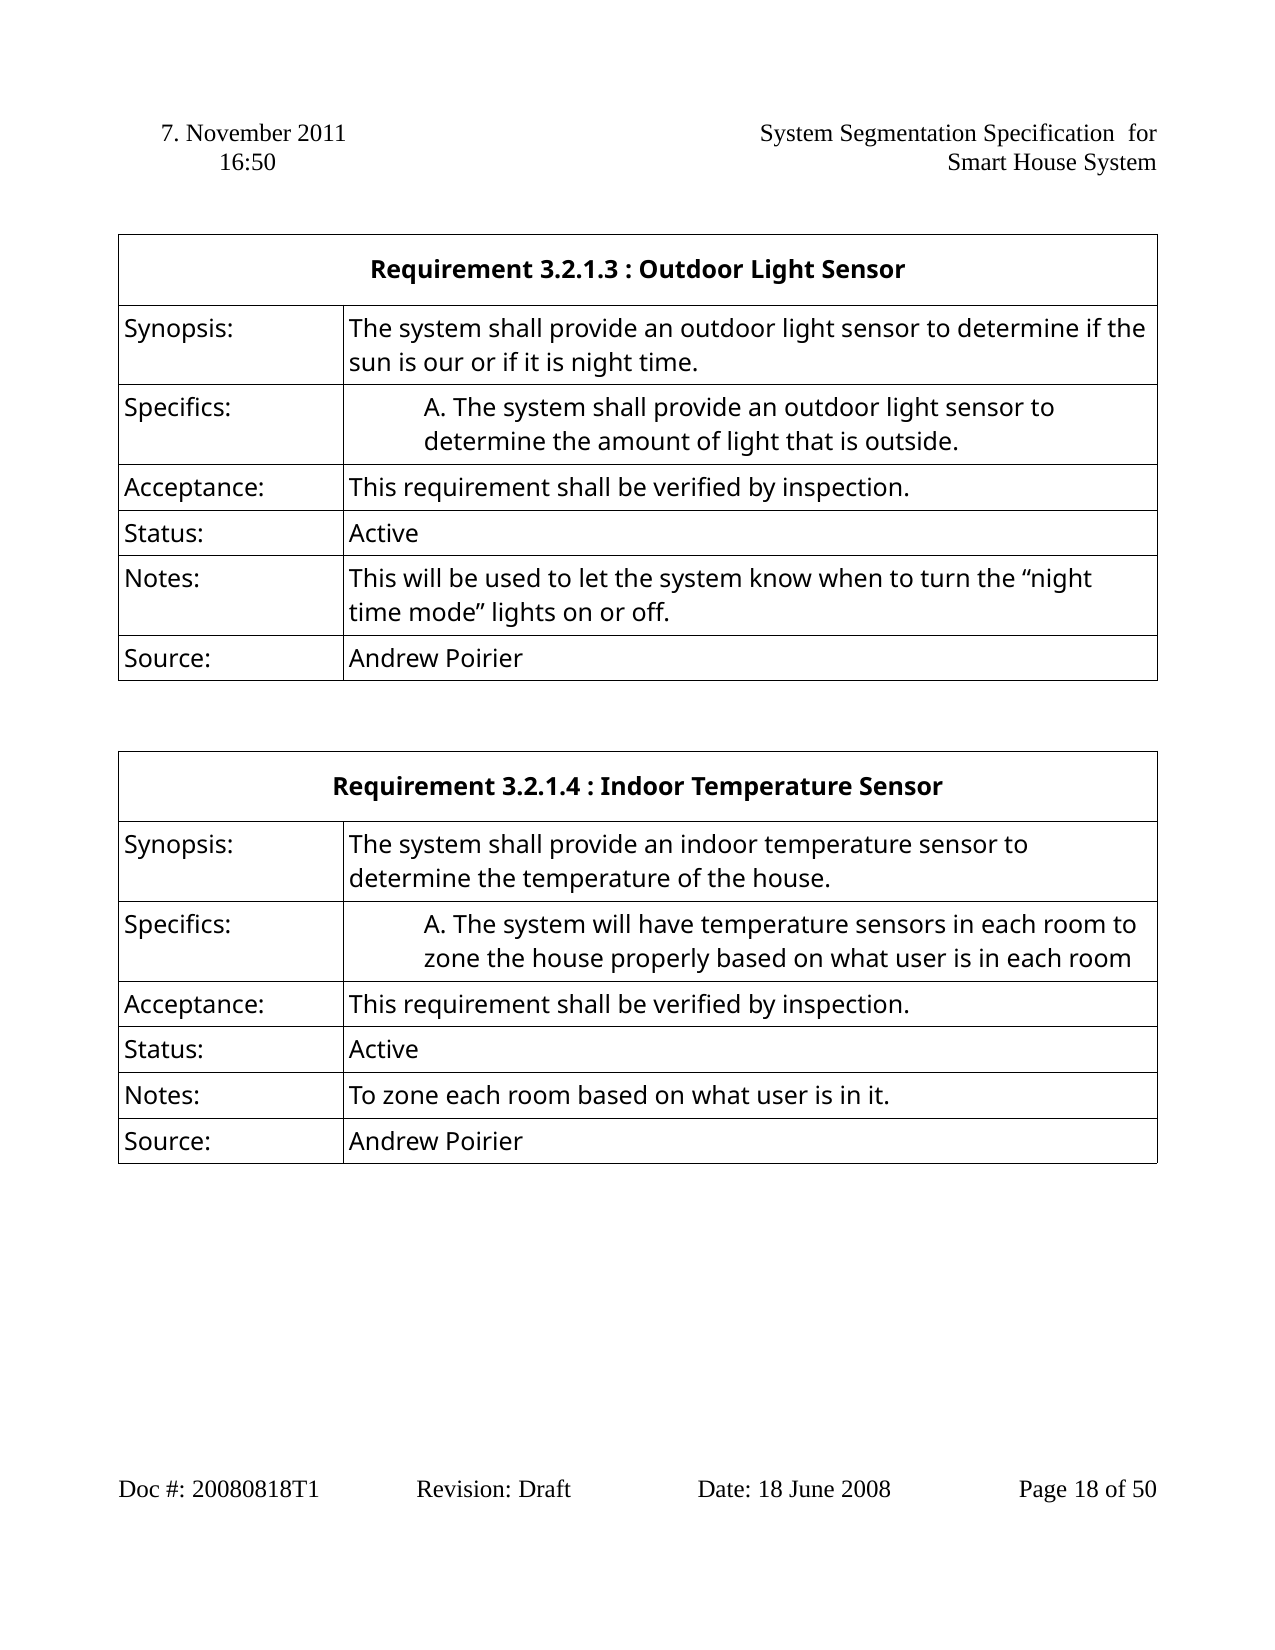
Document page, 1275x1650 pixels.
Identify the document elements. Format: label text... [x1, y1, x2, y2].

table_cell Status: [119, 1027, 343, 1072]
table_cell This requirement shall be verified by inspection. [344, 982, 1157, 1026]
table_cell This will be used to let the system know when to turn the “night time mode” lights on or off. [344, 556, 1157, 635]
table_cell Status: [119, 511, 343, 555]
table_cell Source: [119, 636, 343, 680]
table_header Requirement 3.2.1.3 : Outdoor Light Sensor [119, 235, 1157, 304]
table_cell Synopsis: [119, 306, 343, 384]
table_header Requirement 3.2.1.4 : Indoor Temperature Sensor [119, 752, 1157, 821]
table_cell Active [344, 511, 1157, 555]
table_cell This requirement shall be verified by inspection. [344, 465, 1157, 509]
table_cell To zone each room based on what user is in it. [344, 1073, 1157, 1117]
table_cell The system shall provide an outdoor light sensor to determine if the sun is our or if it is night time. [344, 306, 1157, 384]
table_cell Andrew Poirier [344, 636, 1157, 680]
table_cell Notes: [119, 556, 343, 635]
table_cell Notes: [119, 1073, 343, 1117]
table_cell A. The system will have temperature sensors in each room to zone the house properly based on what user is in each room [344, 902, 1157, 981]
table_cell Active [344, 1027, 1157, 1072]
table_cell Andrew Poirier [344, 1119, 1157, 1163]
table_cell A. The system shall provide an outdoor light sensor to determine the amount of light that is outside. [344, 385, 1157, 464]
table_cell Specifics: [119, 902, 343, 981]
table_cell The system shall provide an indoor temperature sensor to determine the temperature of the house. [344, 822, 1157, 901]
table_cell Source: [119, 1119, 343, 1163]
table_cell Specifics: [119, 385, 343, 464]
table_cell Acceptance: [119, 465, 343, 509]
table_cell Acceptance: [119, 982, 343, 1026]
table_cell Synopsis: [119, 822, 343, 901]
